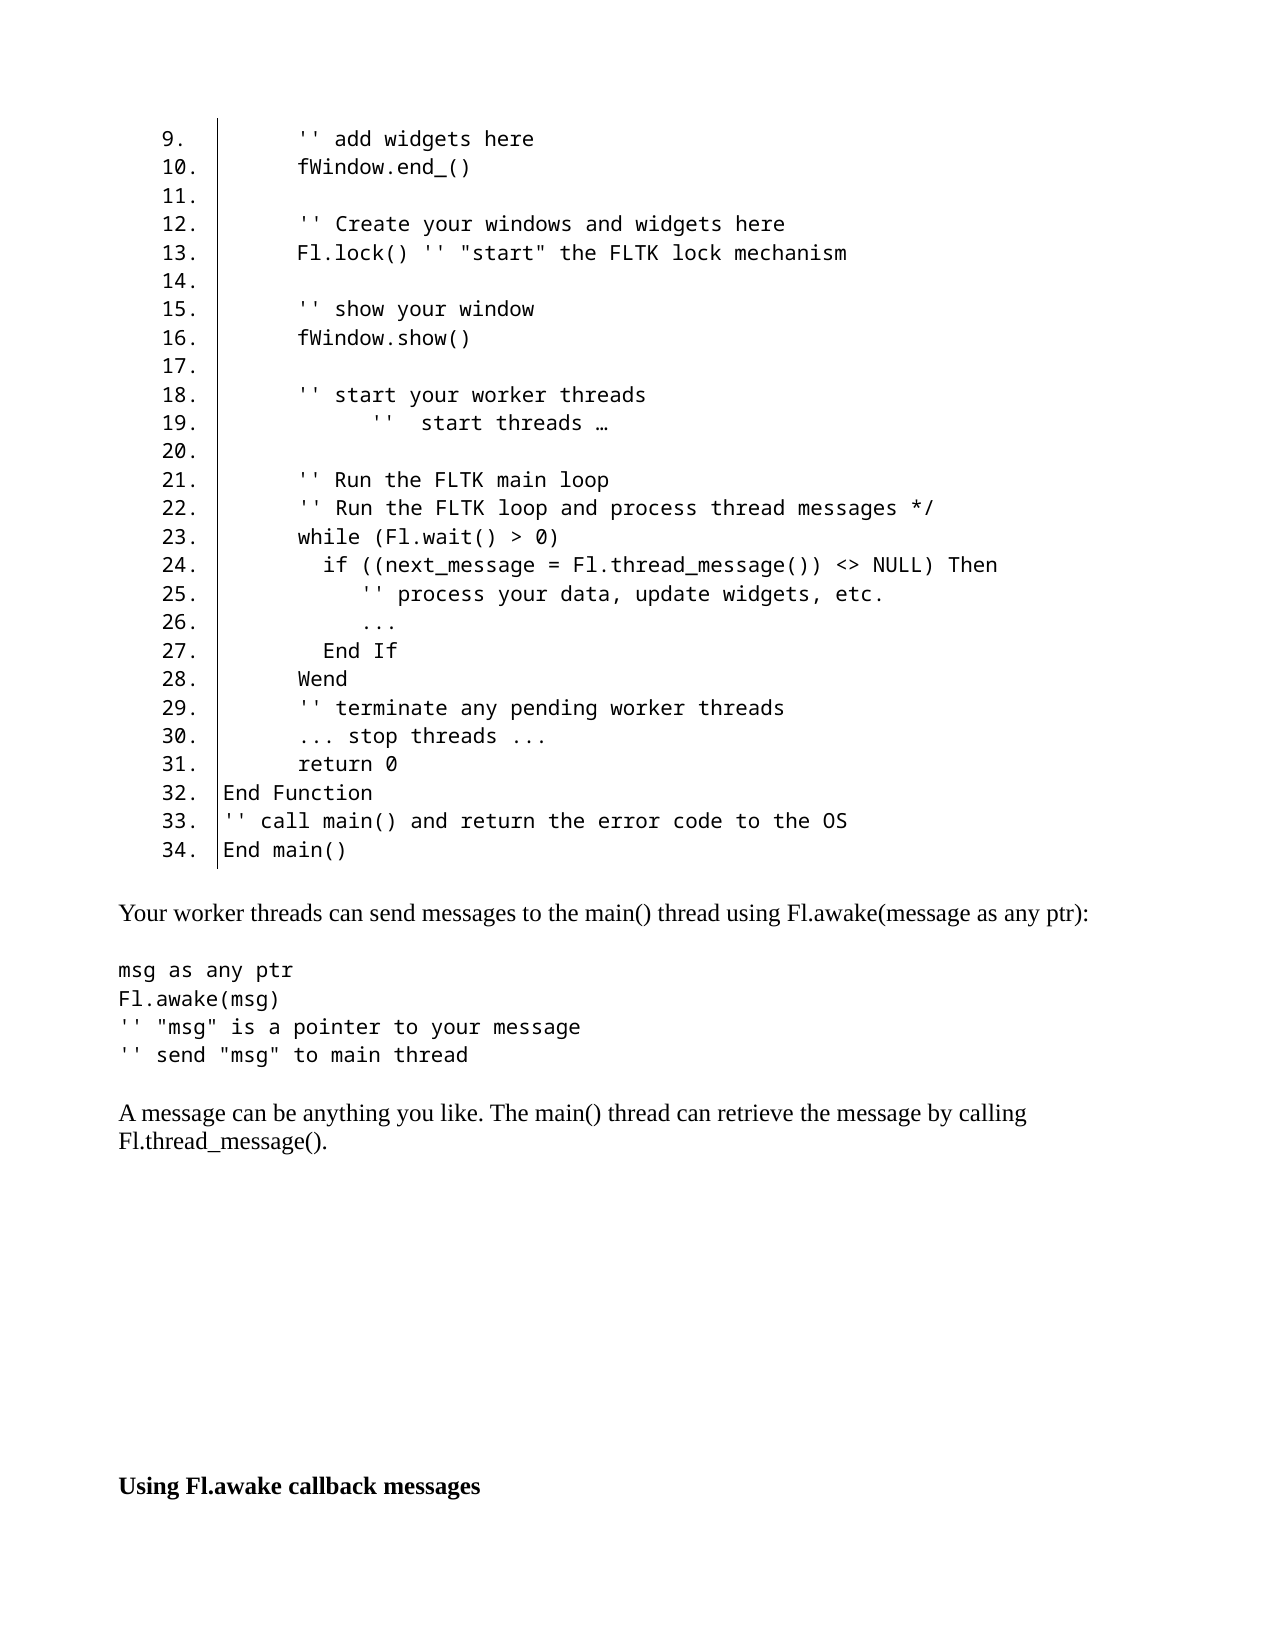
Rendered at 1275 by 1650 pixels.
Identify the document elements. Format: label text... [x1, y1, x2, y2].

text '' send "msg" to main thread [118, 1041, 1157, 1069]
table_header '' add widgets here fWindow.end_() '' Create your windows and widgets here Fl.lock() '' "start" the FLTK lock mechanism '' show your window fWindow.show() '' start your worker threads '' start threads … '' Run the FLTK main loop '' Run the FLTK loop and process thread messages */ while (Fl.wait() > 0) if ((next_message = Fl.thread_message()) <> NULL) Then '' process your data, update widgets, etc. ... End If Wend '' terminate any pending worker threads ... stop threads ... return 0 End Function '' call main() and return the error code to the OS End main() [218, 118, 1157, 869]
table_header [118, 118, 217, 869]
text Fl.awake(msg) [118, 984, 1157, 1012]
text Using Fl.awake callback messages [118, 1471, 1157, 1500]
text msg as any ptr [118, 955, 1157, 984]
text A message can be anything you like. The main() thread can retrieve the message by calling Fl.thread_message(). [118, 1098, 1157, 1155]
text '' "msg" is a pointer to your message [118, 1012, 1157, 1041]
text Your worker threads can send messages to the main() thread using Fl.awake(message as any ptr): [118, 898, 1157, 926]
